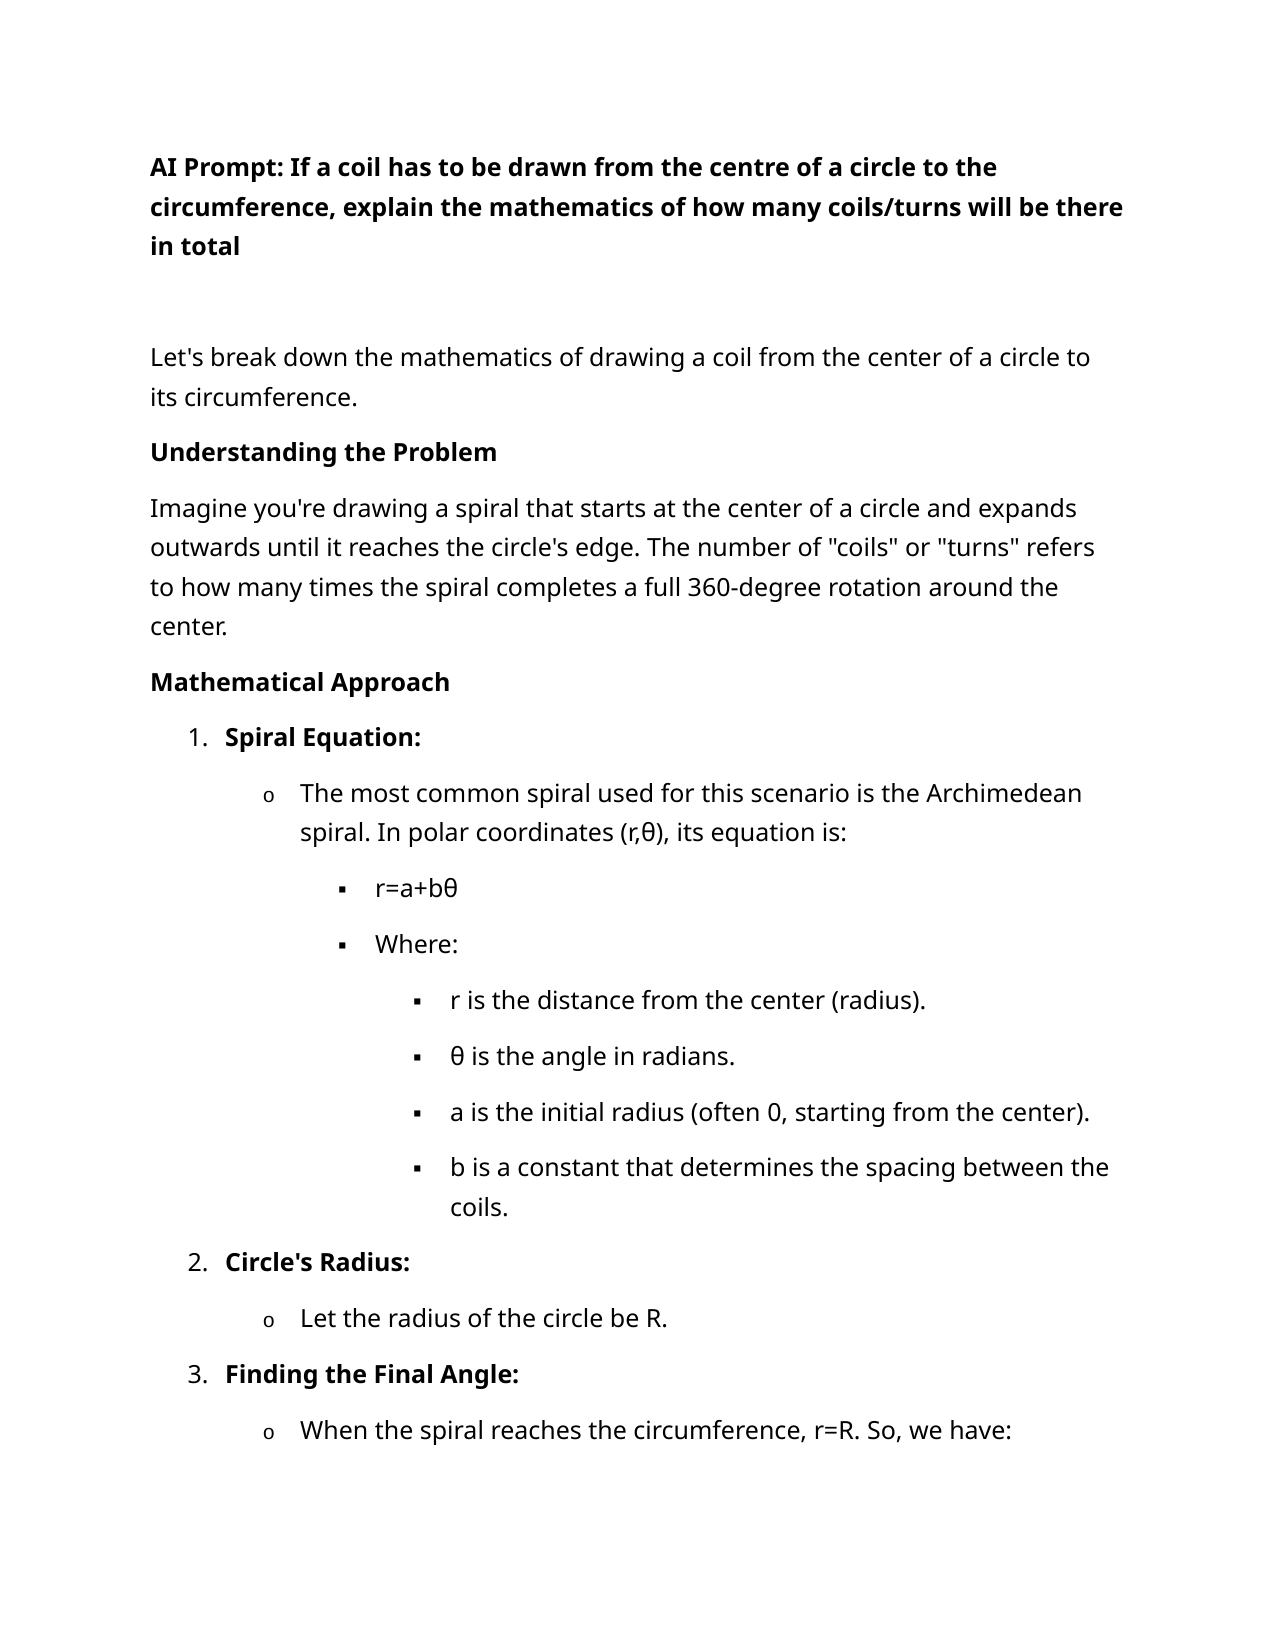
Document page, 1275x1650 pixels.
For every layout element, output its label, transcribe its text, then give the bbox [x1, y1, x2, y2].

list θ is the angle in radians. [412, 1038, 1125, 1072]
list Finding the Final Angle: [187, 1357, 1125, 1391]
text Imagine you're drawing a spiral that starts at the center of a circle and expands outwards until it reaches the circle's edge. The number of "coils" or "turns" refers to how many times the spiral completes a full 360-degree rotation around the center. [150, 491, 1125, 642]
list Circle's Radius: [187, 1245, 1125, 1279]
list a is the initial radius (often 0, starting from the center). [412, 1094, 1125, 1128]
list r=a+bθ [337, 871, 1125, 905]
text Mathematical Approach [150, 664, 1125, 698]
list b is a constant that determines the spacing between the coils. [412, 1150, 1125, 1223]
list Spiral Equation: [187, 720, 1125, 754]
text AI Prompt: If a coil has to be drawn from the centre of a circle to the circumference, explain the mathematics of how many coils/turns will be there in total [150, 150, 1125, 262]
list r is the distance from the center (radius). [412, 982, 1125, 1017]
list Let the radius of the circle be R. [262, 1301, 1125, 1335]
list Where: [337, 927, 1125, 961]
list When the spiral reaches the circumference, r=R. So, we have: [262, 1412, 1125, 1447]
text Let's break down the mathematics of drawing a coil from the center of a circle to its circumference. [150, 340, 1125, 413]
text Understanding the Problem [150, 435, 1125, 469]
list The most common spiral used for this scenario is the Archimedean spiral. In polar coordinates (r,θ), its equation is: [262, 776, 1125, 849]
